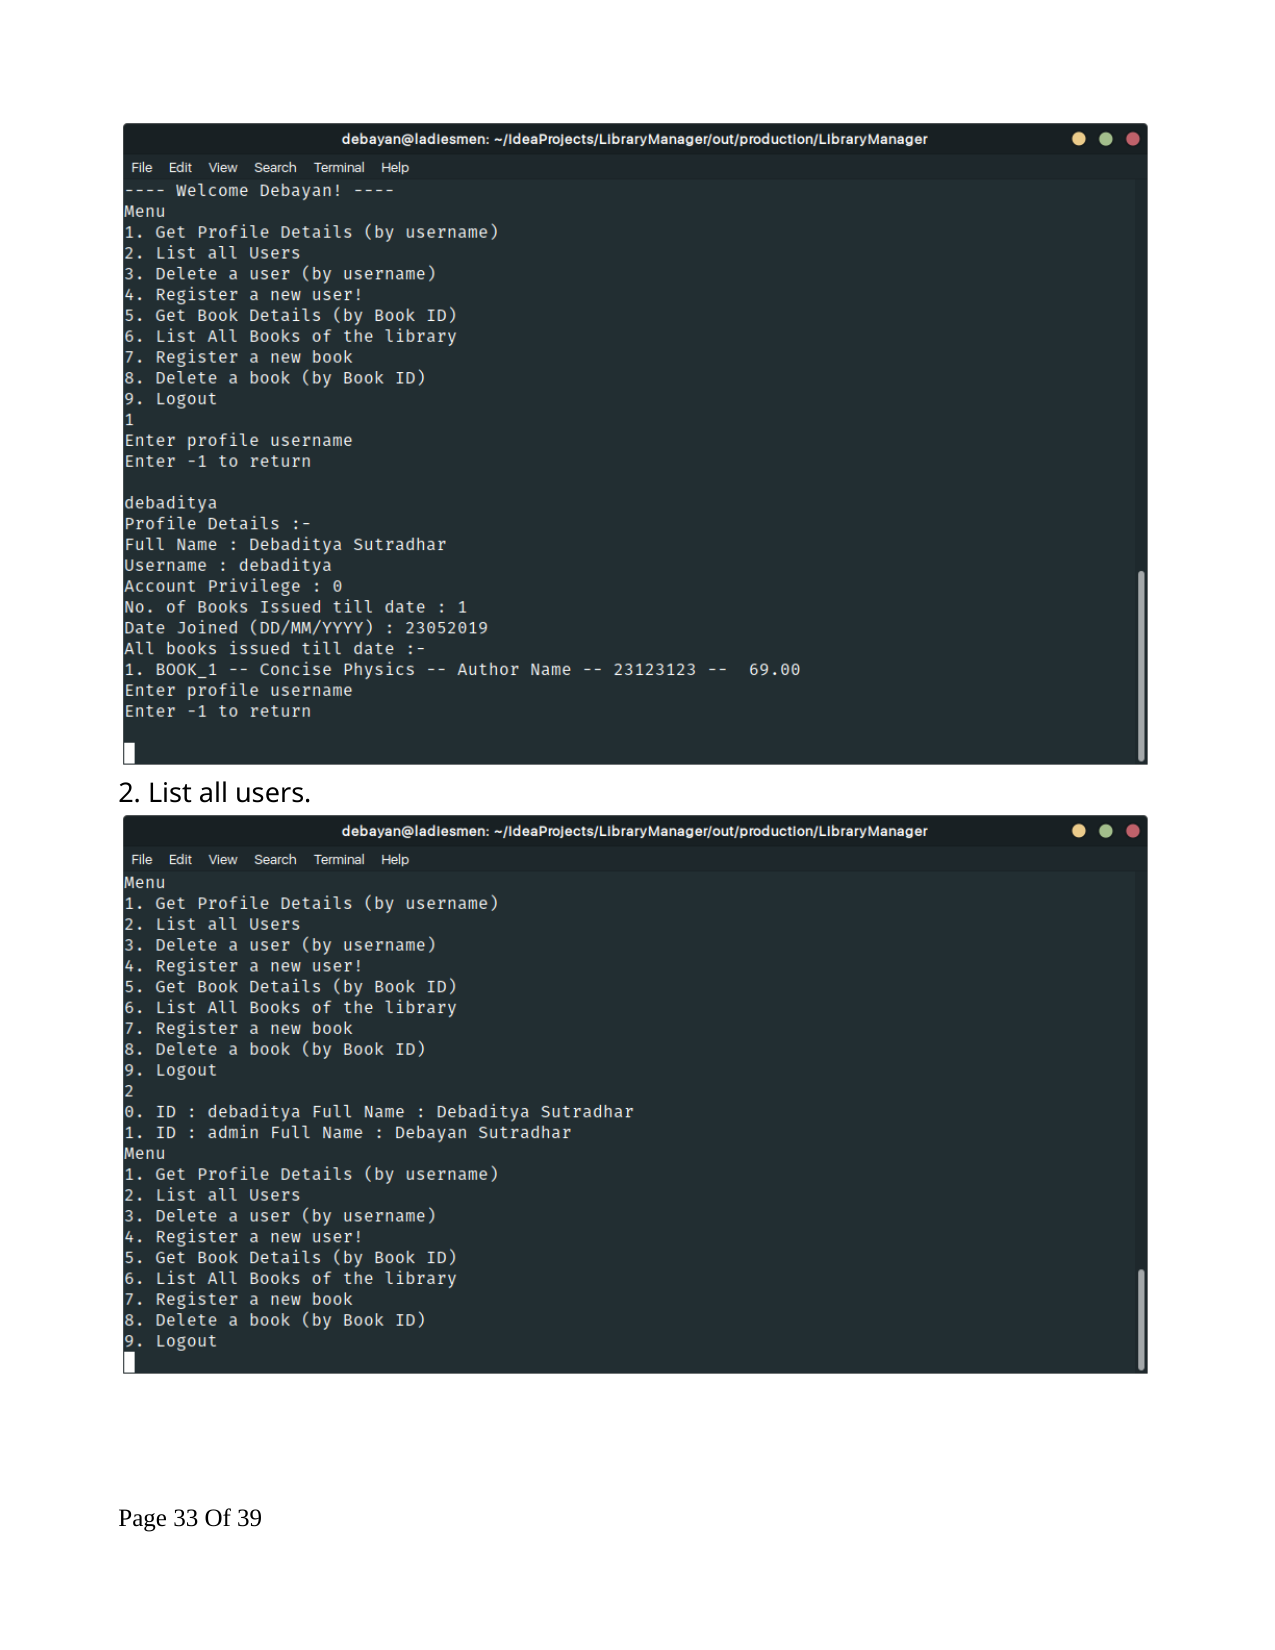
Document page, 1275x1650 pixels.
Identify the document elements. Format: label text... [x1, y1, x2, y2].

text 2. List all users. [118, 774, 1157, 810]
picture [118, 810, 1157, 1383]
picture [118, 118, 1157, 774]
